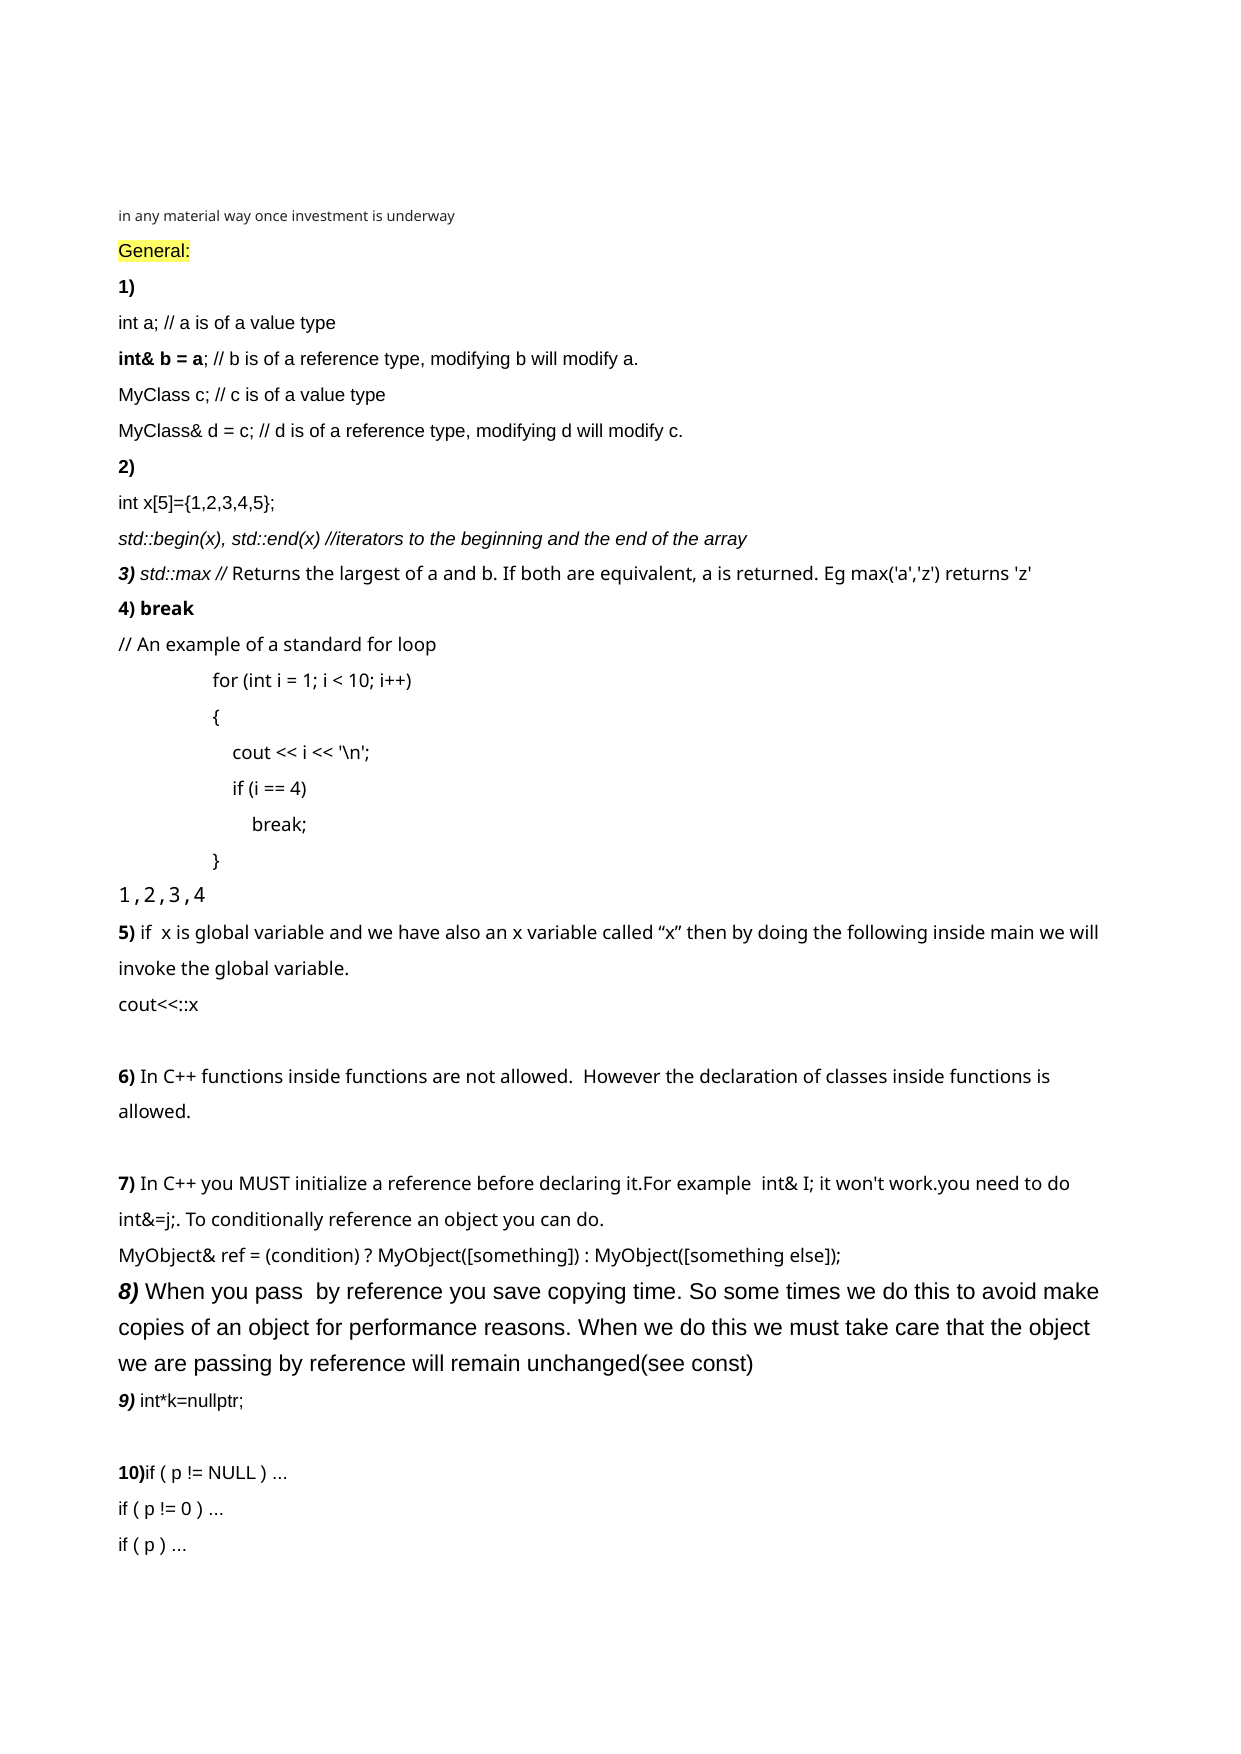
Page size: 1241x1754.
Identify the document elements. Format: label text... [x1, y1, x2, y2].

text int& b = a; // b is of a reference type, modifying b will modify a. [118, 334, 1122, 370]
text if (i == 4) [118, 765, 1122, 801]
text 8) When you pass by reference you save copying time. So some times we do this to avoid make copies of an object for performance reasons. When we do this we must take care that the object we are passing by reference will remain unchanged(see const) [118, 1268, 1122, 1376]
text MyObject& ref = (condition) ? MyObject([something]) : MyObject([something else]); [118, 1232, 1122, 1268]
text 3) std::max // Returns the largest of a and b. If both are equivalent, a is returned. Eg max('a','z') returns 'z' [118, 549, 1122, 585]
text 7) In C++ you MUST initialize a reference before declaring it.For example int& I; it won't work.you need to do int&=j;. To conditionally reference an object you can do. [118, 1160, 1122, 1232]
text MyClass c; // c is of a value type [118, 370, 1122, 406]
text cout << i << '\n'; [118, 729, 1122, 765]
text if ( p ) ... [118, 1520, 1122, 1556]
text 1) [118, 262, 1122, 298]
text } [118, 837, 1122, 873]
text int a; // a is of a value type [118, 298, 1122, 334]
text 10)if ( p != NULL ) ... [118, 1448, 1122, 1484]
text int x[5]={1,2,3,4,5}; [118, 477, 1122, 513]
text 2) [118, 442, 1122, 477]
text break; [118, 801, 1122, 837]
text 6) In C++ functions inside functions are not allowed. However the declaration of classes inside functions is allowed. [118, 1052, 1122, 1124]
text for (int i = 1; i < 10; i++) [118, 657, 1122, 693]
text // An example of a standard for loop [118, 621, 1122, 657]
text in any material way once investment is underway [118, 190, 1122, 226]
text 4) break [118, 585, 1122, 621]
text General: [118, 226, 1122, 262]
text 5) if x is global variable and we have also an x variable called “x” then by doing the following inside main we will invoke the global variable. [118, 909, 1122, 981]
text if ( p != 0 ) ... [118, 1484, 1122, 1520]
text 1,2,3,4 [118, 873, 1122, 909]
text { [118, 693, 1122, 729]
text cout<<::x [118, 981, 1122, 1017]
text std::begin(x), std::end(x) //iterators to the beginning and the end of the array [118, 513, 1122, 549]
text 9) int*k=nullptr; [118, 1376, 1122, 1412]
text MyClass& d = c; // d is of a reference type, modifying d will modify c. [118, 406, 1122, 442]
